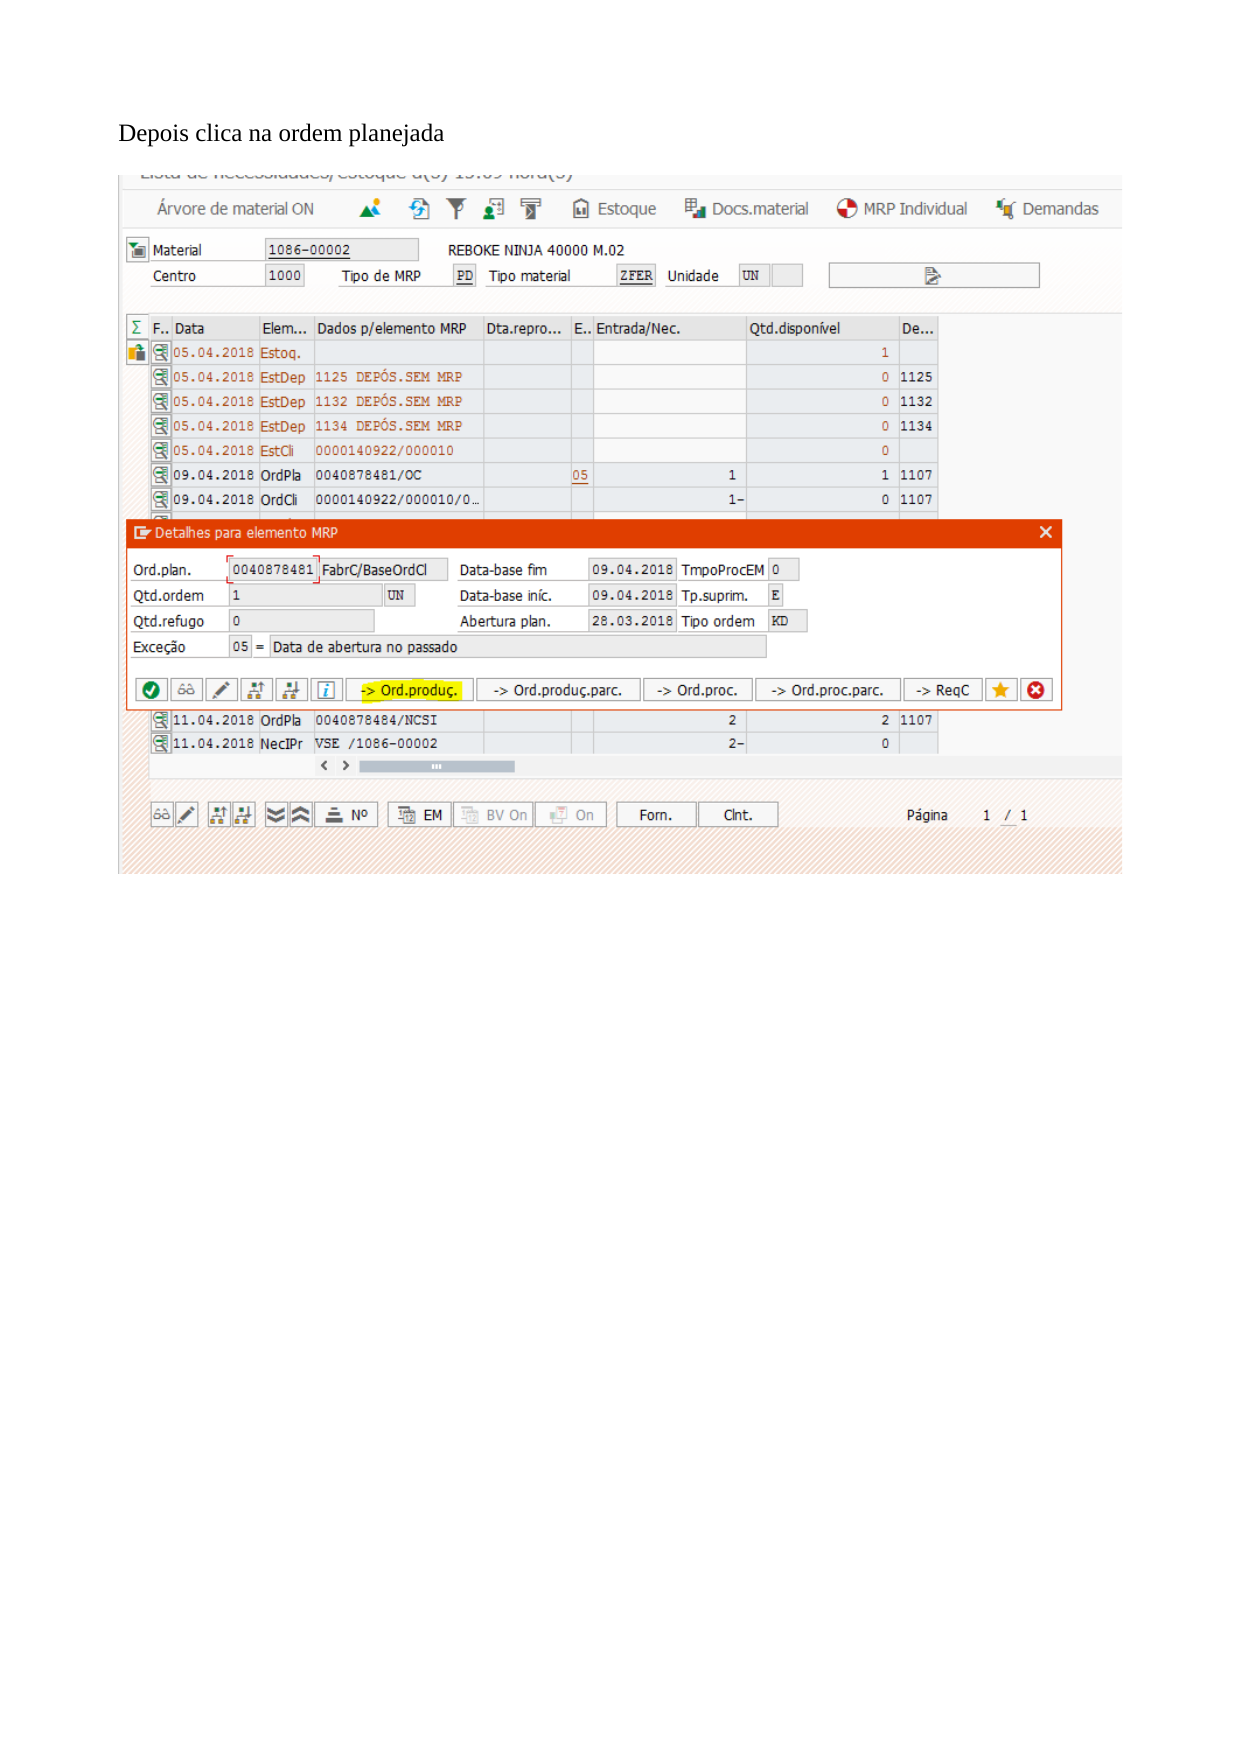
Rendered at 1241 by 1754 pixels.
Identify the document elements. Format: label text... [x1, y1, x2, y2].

text Depois clica na ordem planejada [118, 118, 1122, 147]
picture [118, 175, 1123, 874]
